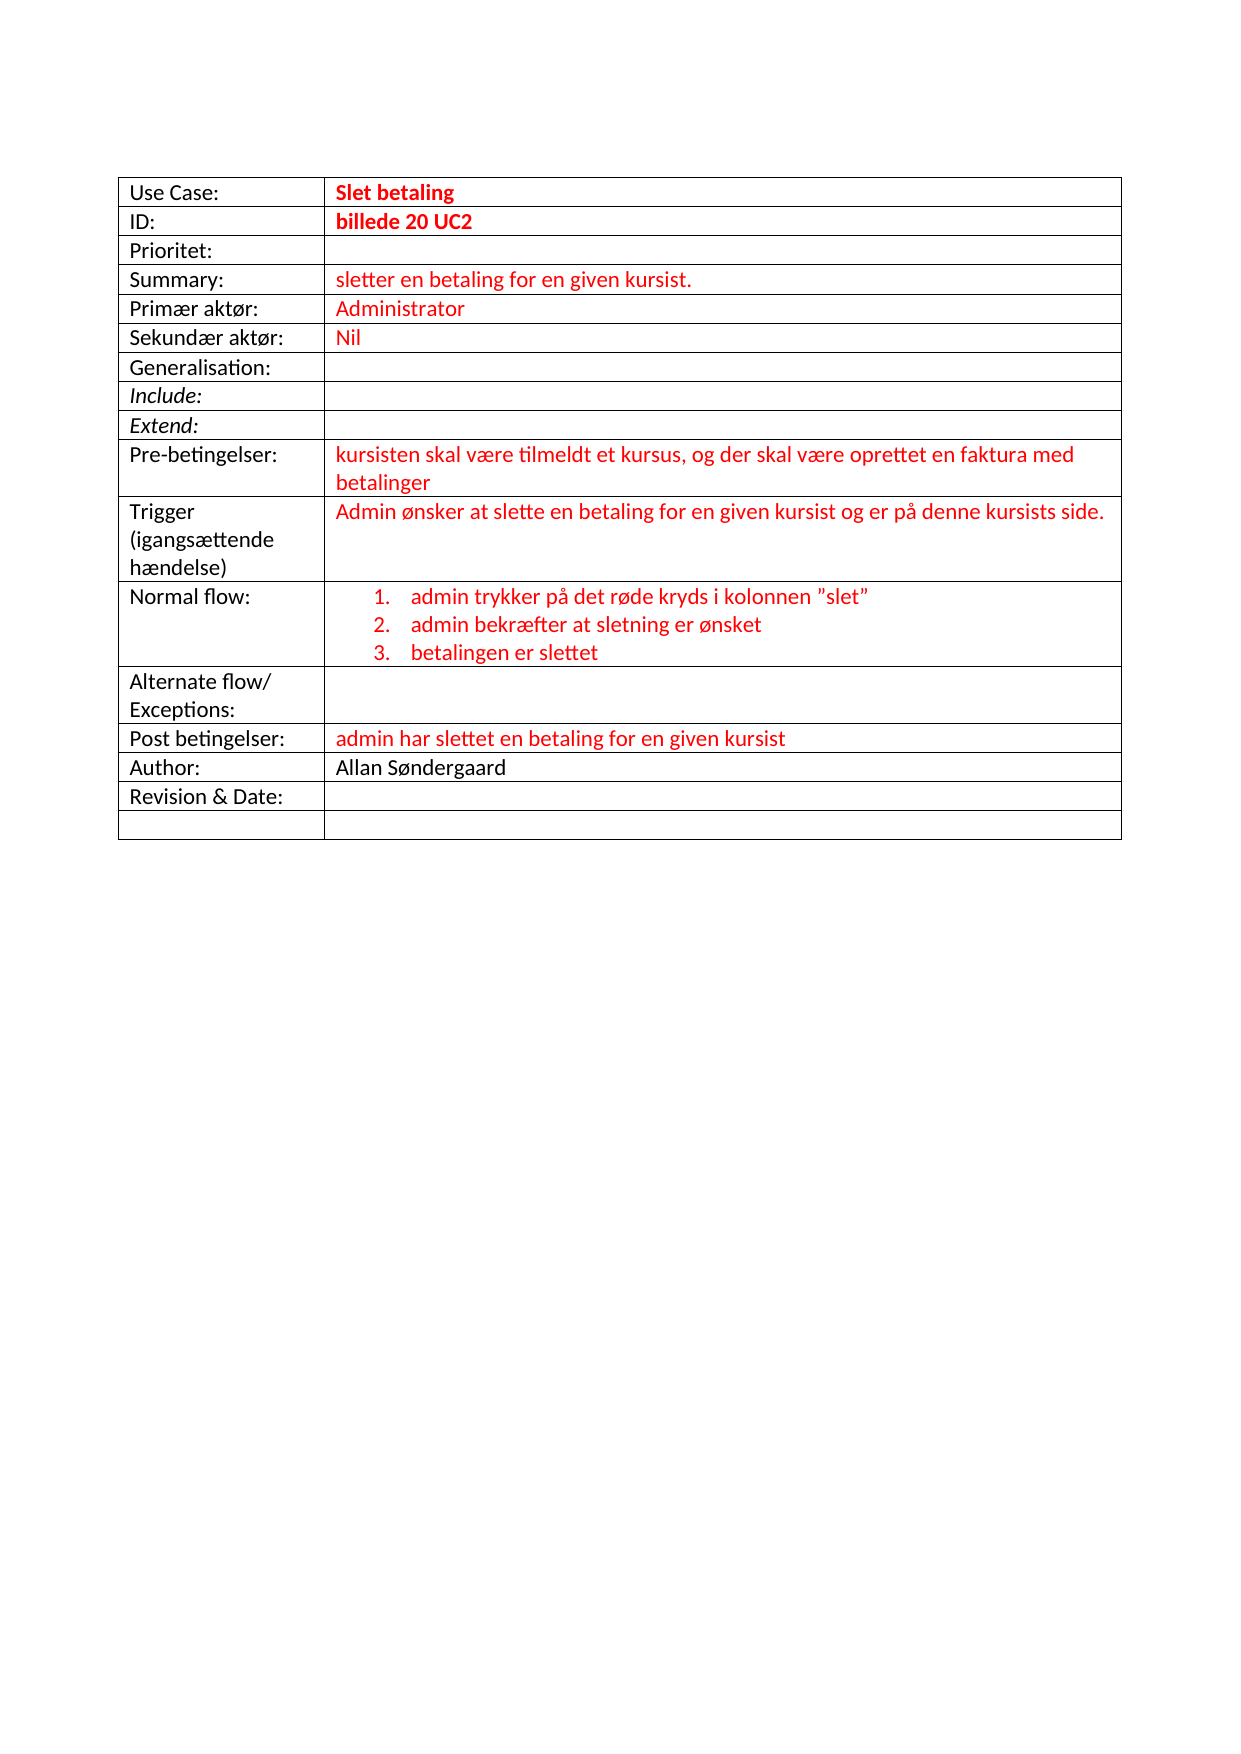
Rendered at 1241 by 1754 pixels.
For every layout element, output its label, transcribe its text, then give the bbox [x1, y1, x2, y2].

table_cell [325, 353, 1121, 381]
table_cell billede 20 UC2 [325, 207, 1121, 235]
table_cell Post betingelser: [119, 724, 324, 752]
table_cell admin har slettet en betaling for en given kursist [325, 724, 1121, 752]
table_cell Trigger (igangsættende hændelse) [119, 497, 324, 581]
table_cell Admin ønsker at slette en betaling for en given kursist og er på denne kursists side. [325, 497, 1121, 581]
table_cell Revision & Date: [119, 782, 324, 810]
table_cell Primær aktør: [119, 295, 324, 322]
table_header Use Case: [119, 178, 324, 206]
table_cell Pre-betingelser: [119, 440, 324, 496]
table_cell [119, 811, 324, 839]
table_cell Nil [325, 324, 1121, 352]
table_cell Normal flow: [119, 582, 324, 666]
table_cell [325, 667, 1121, 723]
table_cell Allan Søndergaard [325, 753, 1121, 781]
table_cell Generalisation: [119, 353, 324, 381]
table_cell sletter en betaling for en given kursist. [325, 265, 1121, 293]
table_cell Alternate flow/ Exceptions: [119, 667, 324, 723]
table_cell Sekundær aktør: [119, 324, 324, 352]
table_cell admin trykker på det røde kryds i kolonnen ”slet” admin bekræfter at sletning er ønsket betalingen er slettet [325, 582, 1121, 666]
table_cell [325, 382, 1121, 410]
table_cell ID: [119, 207, 324, 235]
table_cell [325, 782, 1121, 810]
table_cell Prioritet: [119, 236, 324, 264]
table_cell [325, 411, 1121, 439]
table_cell Administrator [325, 295, 1121, 322]
table_header Slet betaling [325, 178, 1121, 206]
table_cell kursisten skal være tilmeldt et kursus, og der skal være oprettet en faktura med betalinger [325, 440, 1121, 496]
table_cell Extend: [119, 411, 324, 439]
table_cell Summary: [119, 265, 324, 293]
table_cell Author: [119, 753, 324, 781]
table_cell Include: [119, 382, 324, 410]
table_cell [325, 811, 1121, 839]
table_cell [325, 236, 1121, 264]
